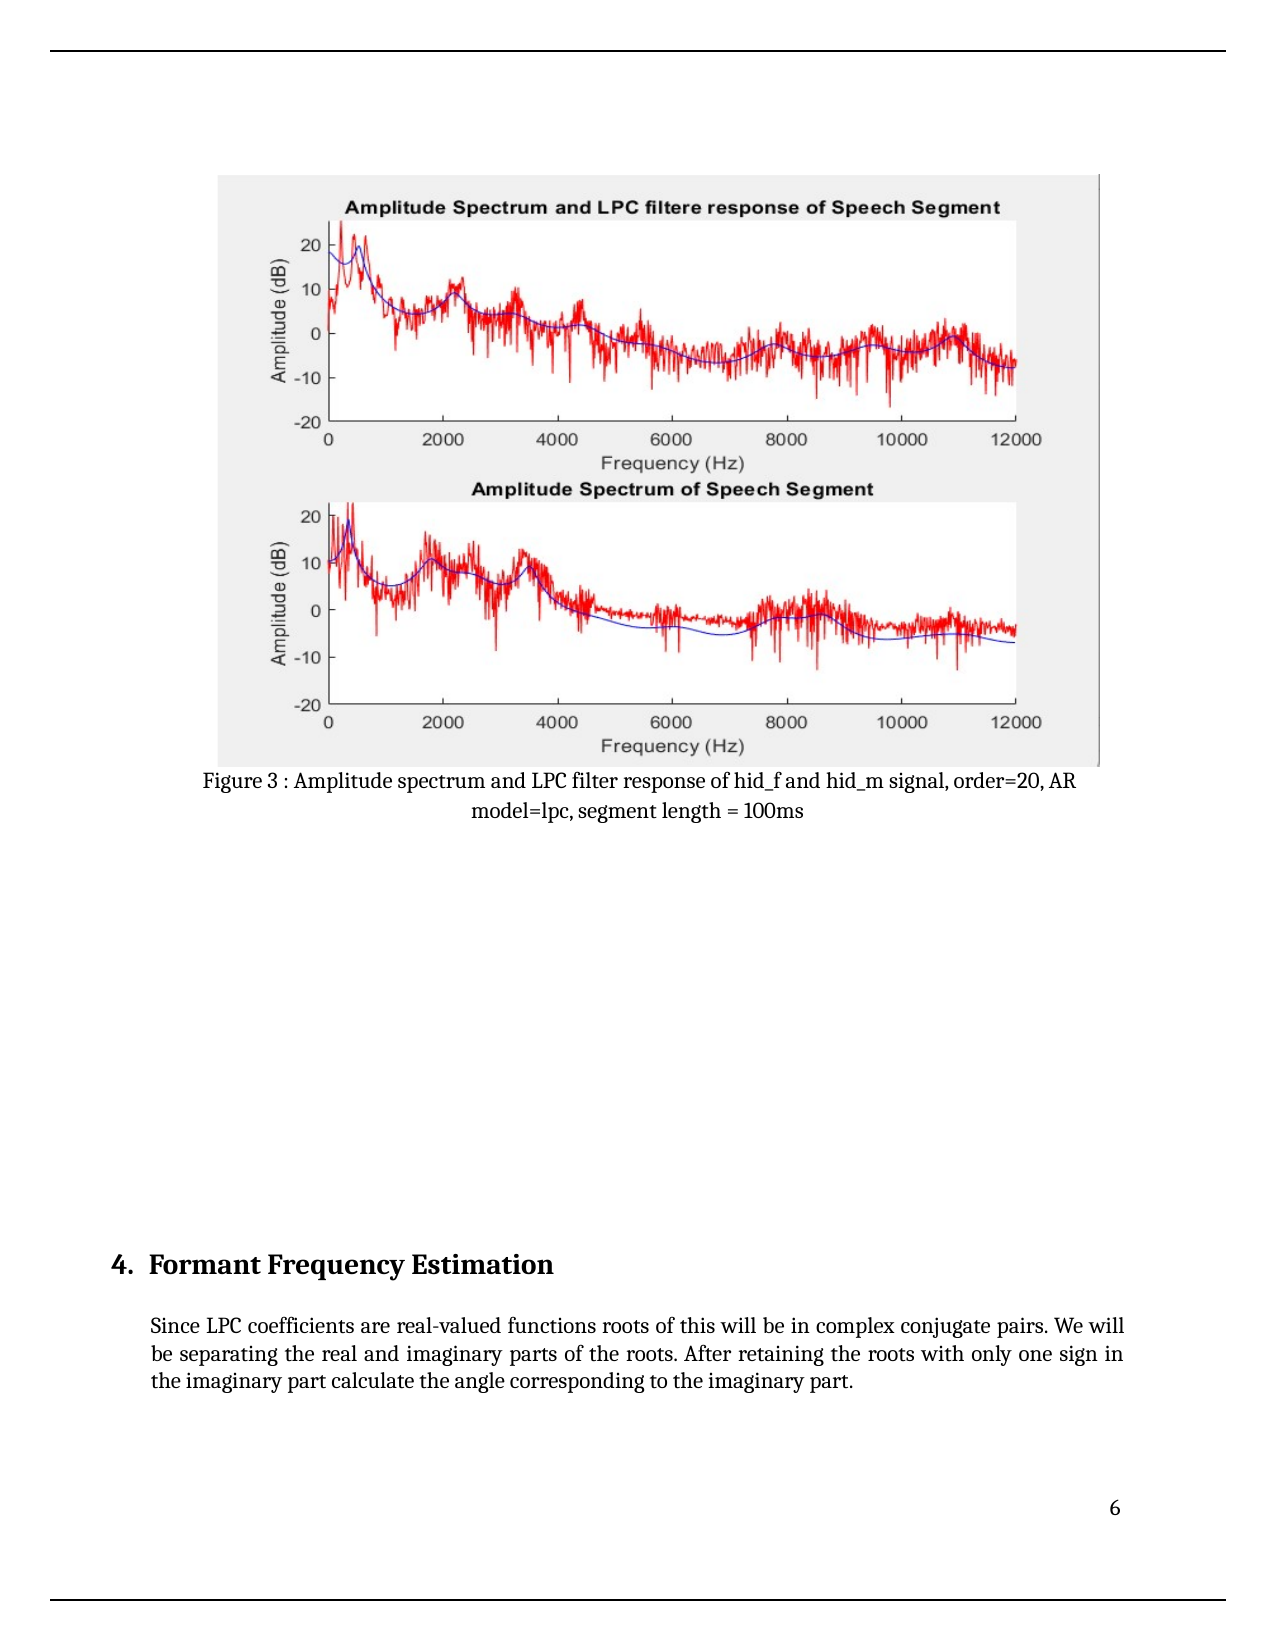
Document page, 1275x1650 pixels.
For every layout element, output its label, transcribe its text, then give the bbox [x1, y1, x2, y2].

text Since LPC coefficients are real-valued functions roots of this will be in complex conjugate pairs. We will be separating the real and imaginary parts of the roots. After retaining the roots with only one sign in the imaginary part calculate the angle corresponding to the imaginary part. [151, 1313, 1126, 1394]
subtitle Formant Frequency Estimation [111, 1248, 1146, 1282]
text Figure 3 : Amplitude spectrum and LPC filter response of hid_f and hid_m signal, order=20, AR model=lpc, segment length = 100ms [199, 768, 1081, 824]
